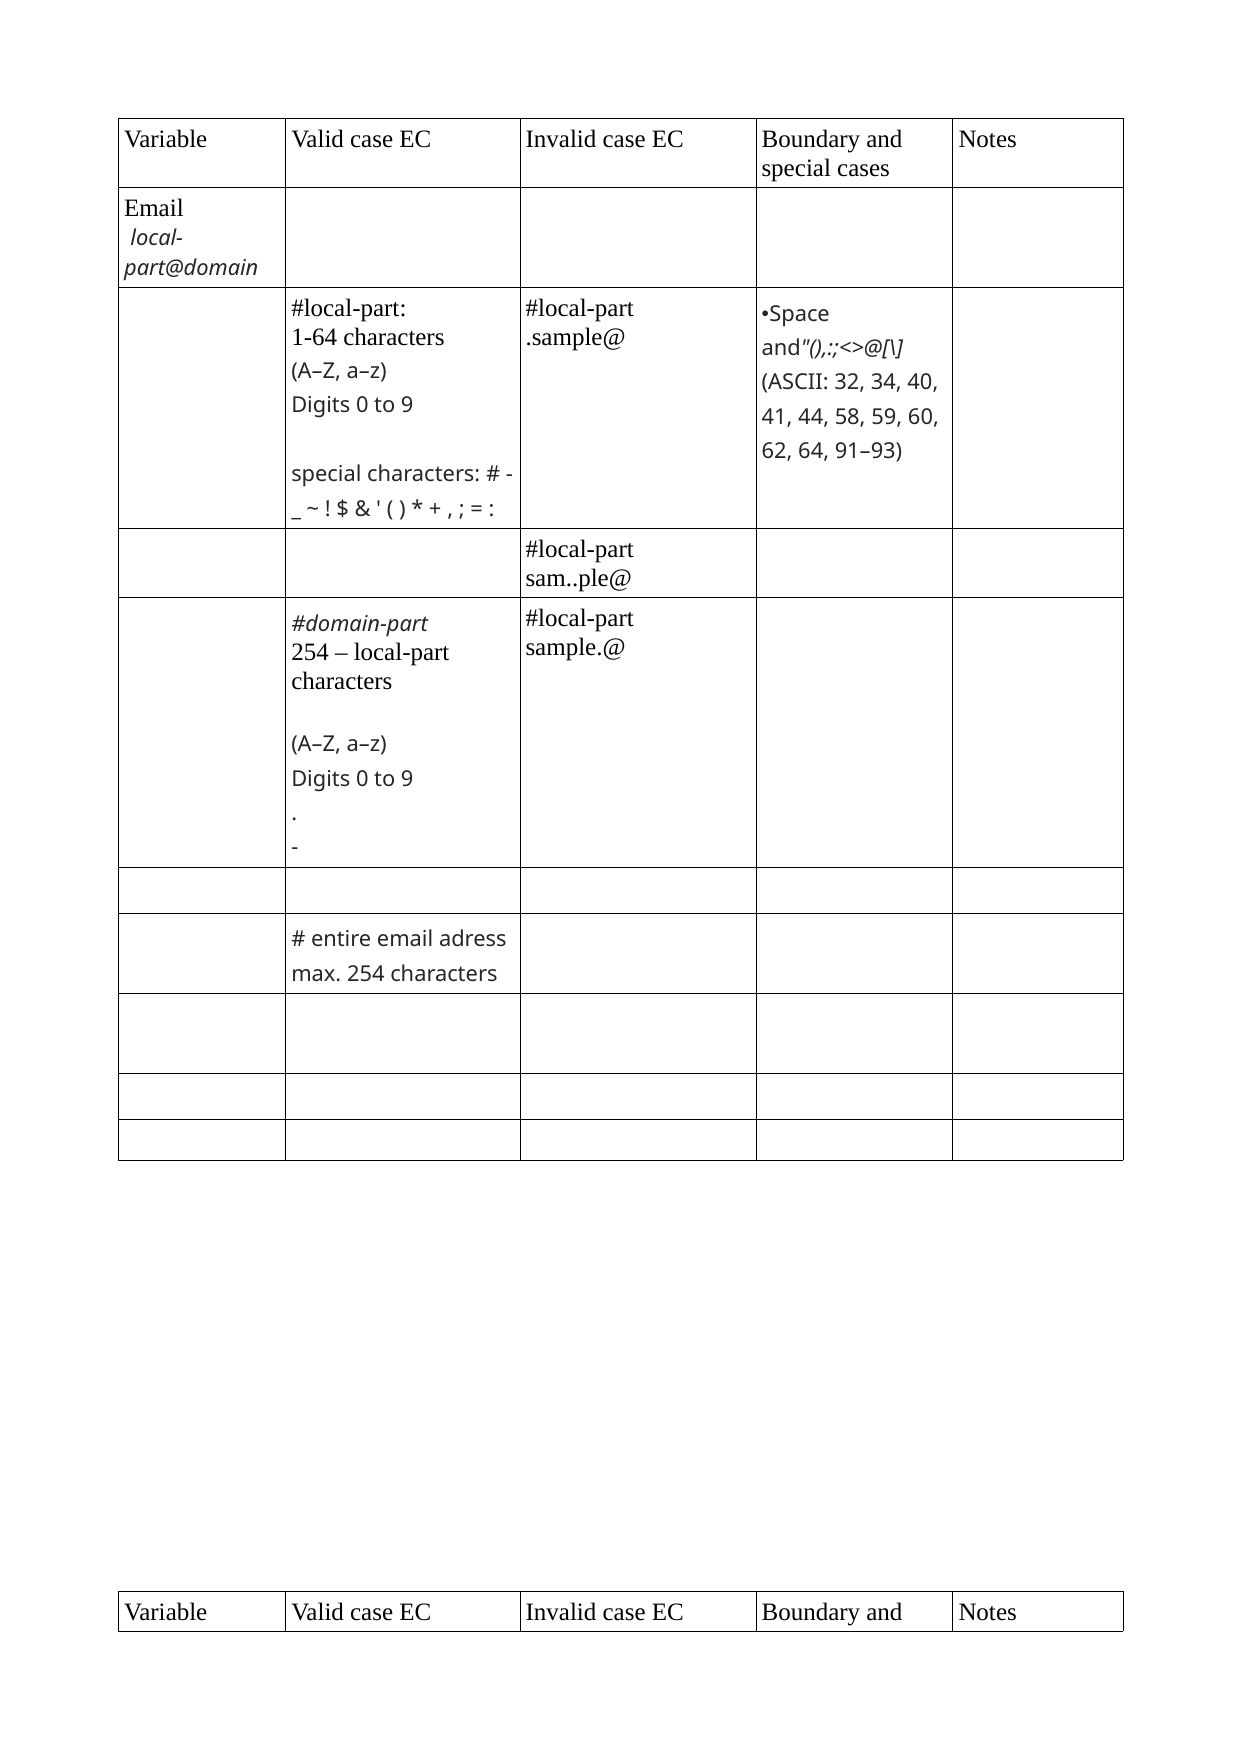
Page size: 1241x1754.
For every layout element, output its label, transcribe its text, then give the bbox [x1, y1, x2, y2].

table_header Boundary and special cases [757, 119, 952, 187]
table_cell [119, 868, 285, 913]
table_cell [521, 1074, 756, 1119]
table_cell [286, 1074, 520, 1119]
table_cell [757, 188, 952, 287]
table_cell [953, 598, 1123, 867]
table_cell [119, 994, 285, 1073]
table_header Valid case EC [286, 1592, 520, 1631]
table_cell [286, 868, 520, 913]
table_cell Space and"(),:;<>@[\] (ASCII: 32, 34, 40, 41, 44, 58, 59, 60, 62, 64, 91–93) [757, 288, 952, 528]
table_cell #local-part sample.@ [521, 598, 756, 867]
table_header Invalid case EC [521, 1592, 756, 1631]
table_cell [757, 994, 952, 1073]
table_cell [286, 188, 520, 287]
table_cell #local-part sam..ple@ [521, 529, 756, 597]
table_cell [757, 1074, 952, 1119]
table_header Notes [953, 1592, 1123, 1631]
table_cell #local-part: 1-64 characters (A–Z, a–z) Digits 0 to 9 special characters: # - _ ~ ! $ & ' ( ) * + , ; = : [286, 288, 520, 528]
table_cell [953, 868, 1123, 913]
table_cell [521, 1120, 756, 1159]
table_cell [953, 188, 1123, 287]
table_header Variable [119, 119, 285, 187]
table_cell # entire email adress max. 254 characters [286, 914, 520, 993]
table_cell [757, 598, 952, 867]
table_cell [119, 914, 285, 993]
table_cell [953, 1120, 1123, 1159]
table_cell [757, 1120, 952, 1159]
table_header Valid case EC [286, 119, 520, 187]
table_header Invalid case EC [521, 119, 756, 187]
table_cell [521, 914, 756, 993]
table_cell [521, 188, 756, 287]
table_cell #domain-part 254 – local-part characters (A–Z, a–z) Digits 0 to 9 . - [286, 598, 520, 867]
table_cell [119, 598, 285, 867]
table_cell [757, 529, 952, 597]
table_cell [953, 1074, 1123, 1119]
table_cell [953, 994, 1123, 1073]
table_cell [757, 868, 952, 913]
table_cell [521, 868, 756, 913]
table_cell Email local-part@domain [119, 188, 285, 287]
table_header Notes [953, 119, 1123, 187]
table_cell [953, 914, 1123, 993]
table_cell [757, 914, 952, 993]
table_cell [953, 288, 1123, 528]
table_cell [119, 288, 285, 528]
table_cell [119, 1074, 285, 1119]
table_cell [119, 529, 285, 597]
table_cell [953, 529, 1123, 597]
table_cell [119, 1120, 285, 1159]
table_header Boundary and [757, 1592, 952, 1631]
table_cell [286, 1120, 520, 1159]
table_header Variable [119, 1592, 285, 1631]
table_cell [521, 994, 756, 1073]
table_cell #local-part .sample@ [521, 288, 756, 528]
table_cell [286, 994, 520, 1073]
table_cell [286, 529, 520, 597]
